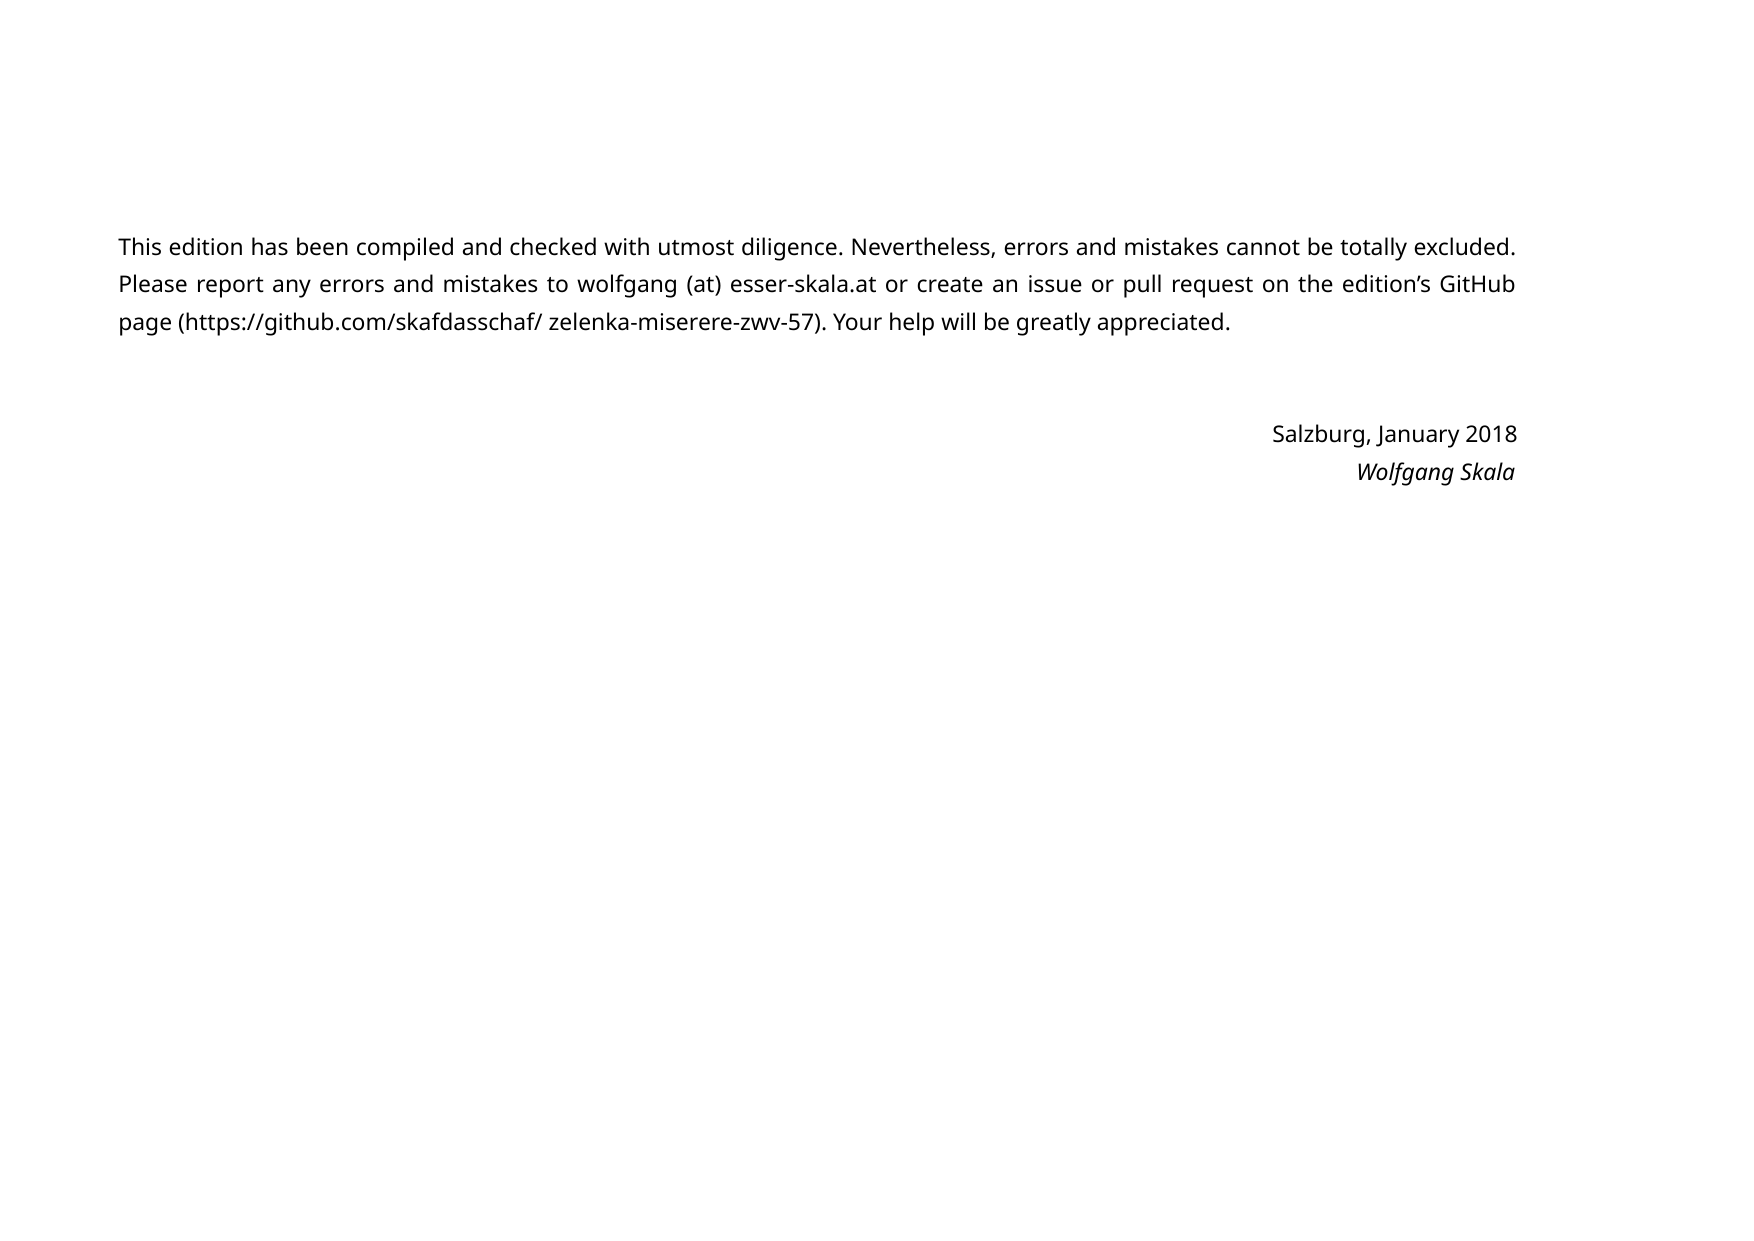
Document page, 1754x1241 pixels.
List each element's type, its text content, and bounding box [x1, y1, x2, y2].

text Salzburg, January 2018 Wolfgang Skala [118, 418, 1518, 487]
text This edition has been compiled and checked with utmost diligence. Nevertheless, errors and mistakes cannot be totally excluded. Please report any errors and mistakes to wolfgang (at) esser-skala.at or create an issue or pull request on the edition’s GitHub page (https://github.com/skafdasschaf/ zelenka-miserere-zwv-57). Your help will be greatly appreciated. [118, 231, 1518, 337]
